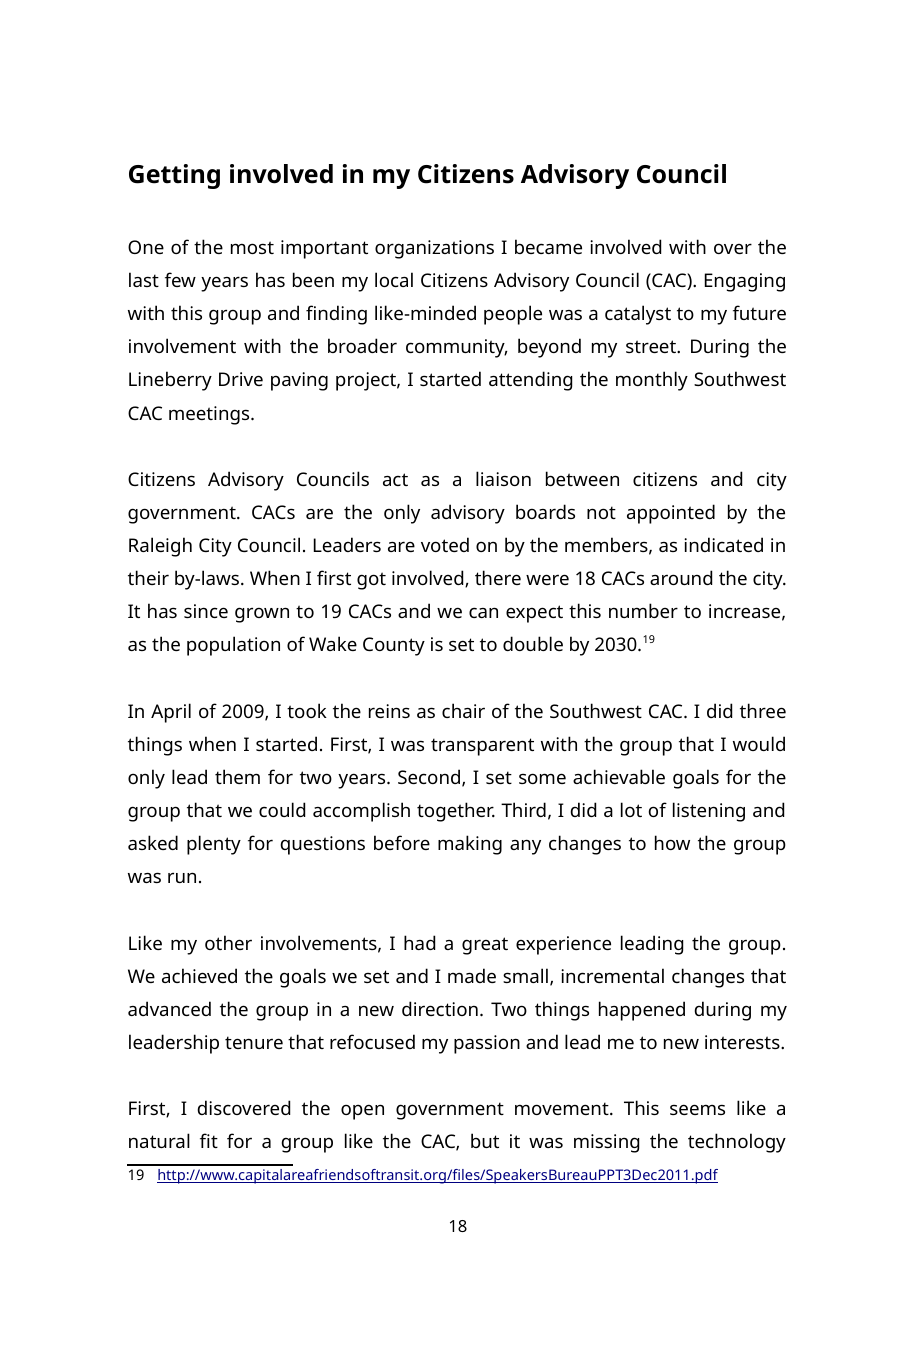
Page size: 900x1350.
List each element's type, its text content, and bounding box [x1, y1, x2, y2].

text Citizens Advisory Councils act as a liaison between citizens and city government. CACs are the only advisory boards not appointed by the Raleigh City Council. Leaders are voted on by the members, as indicated in their by-laws. When I first got involved, there were 18 CACs around the city. It has since grown to 19 CACs and we can expect this number to increase, as the population of Wake County is set to double by 2030. [127, 466, 787, 657]
text First, I discovered the open government movement. This seems like a natural fit for a group like the CAC, but it was missing the technology [127, 1095, 787, 1154]
text Like my other involvements, I had a great experience leading the group. We achieved the goals we set and I made small, incremental changes that advanced the group in a new direction. Two things happened during my leadership tenure that refocused my passion and lead me to new interests. [127, 930, 787, 1055]
text One of the most important organizations I became involved with over the last few years has been my local Citizens Advisory Council (CAC). Engaging with this group and finding like-minded people was a catalyst to my future involvement with the broader community, beyond my street. During the Lineberry Drive paving project, I started attending the monthly Southwest CAC meetings. [127, 234, 787, 425]
text http://www.capitalareafriendsoftransit.org/files/SpeakersBureauPPT3Dec2011.pdf [127, 1165, 787, 1185]
text In April of 2009, I took the reins as chair of the Southwest CAC. I did three things when I started. First, I was transparent with the group that I would only lead them for two years. Second, I set some achievable goals for the group that we could accomplish together. Third, I did a lot of listening and asked plenty for questions before making any changes to how the group was run. [127, 698, 787, 889]
subtitle Getting involved in my Citizens Advisory Council [127, 157, 787, 191]
